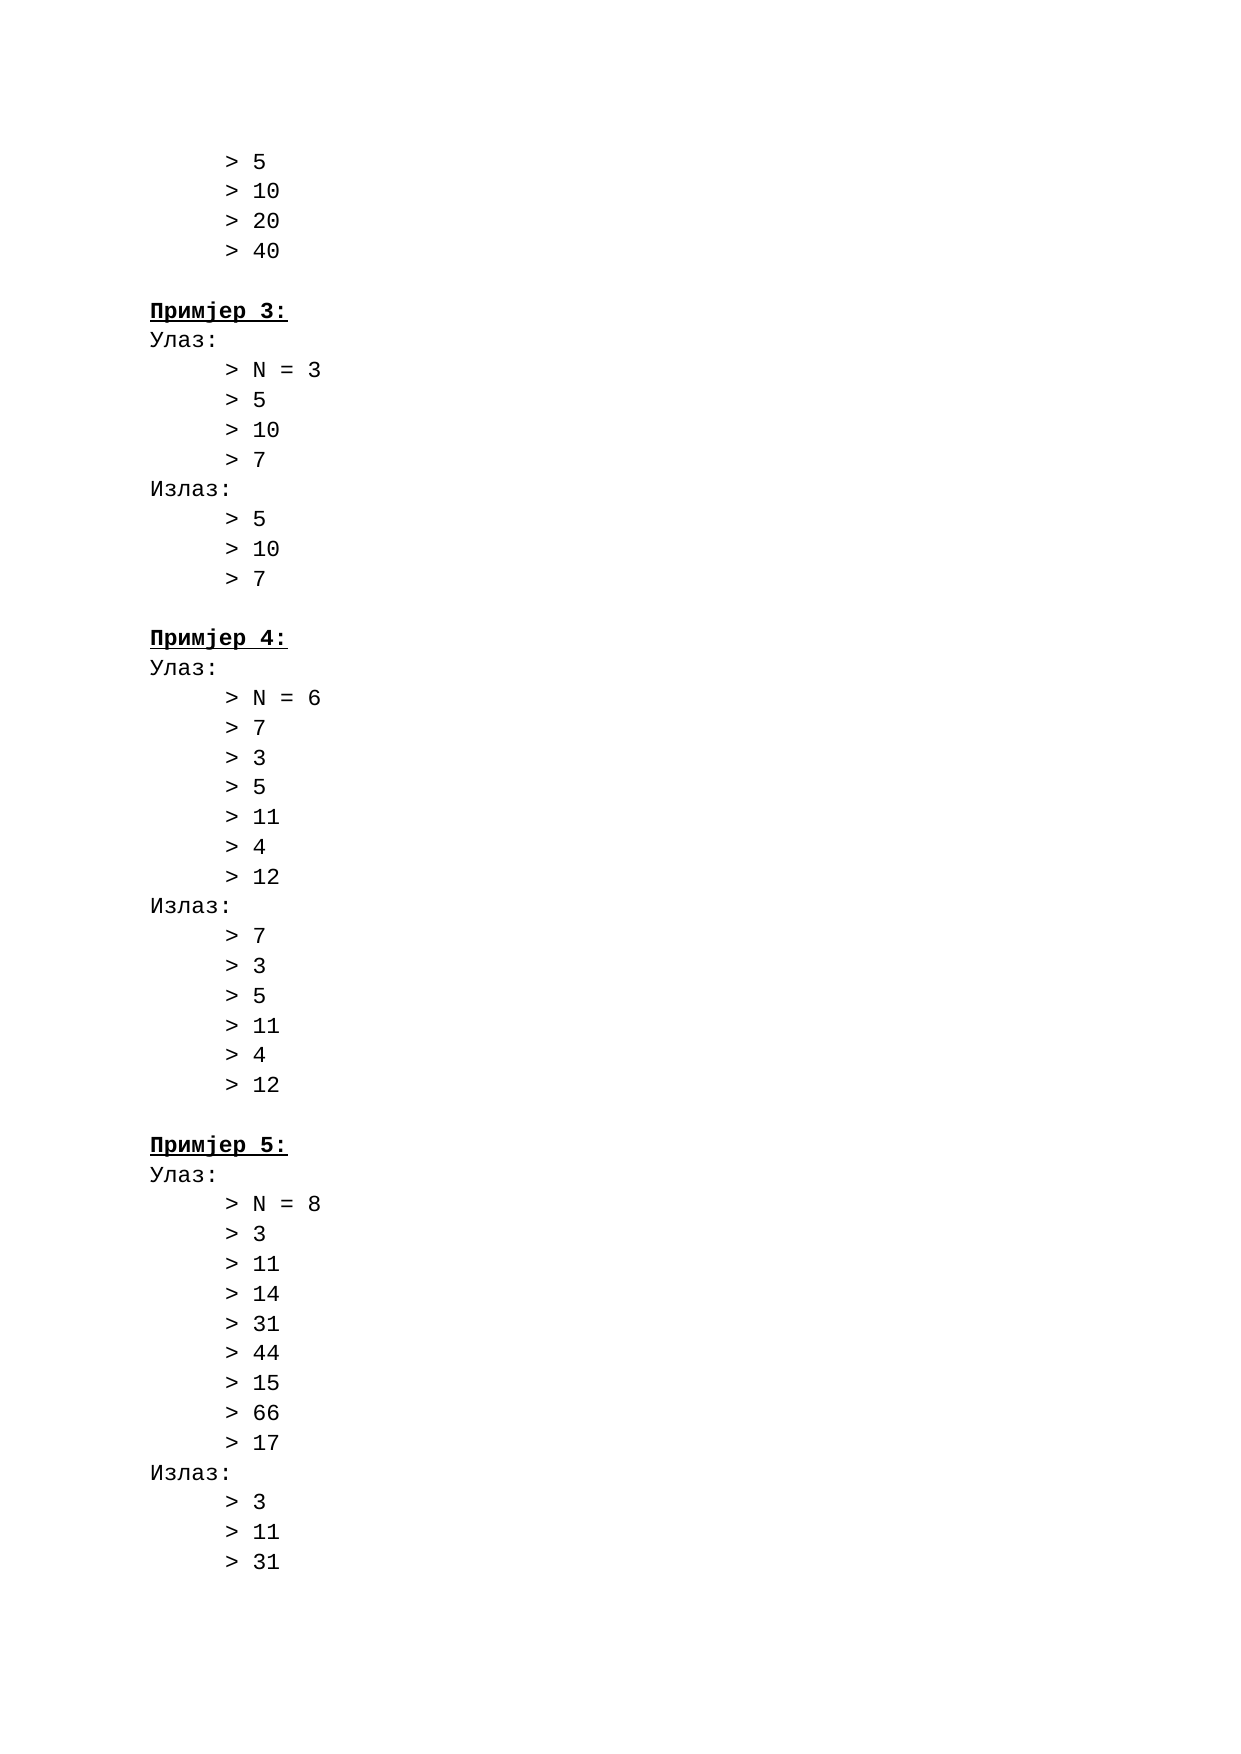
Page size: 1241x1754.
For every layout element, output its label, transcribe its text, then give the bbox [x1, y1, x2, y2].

text > 11 [150, 1014, 1090, 1040]
text > 10 [150, 418, 1090, 444]
text > 3 > 11 > 31 [150, 1491, 1090, 1576]
text > N = 8 > 3 [150, 1193, 1090, 1248]
text > 7 > 3 > 5 [150, 924, 1090, 1010]
text > N = 6 > 7 [150, 686, 1090, 742]
text Примјер 4: [150, 627, 1090, 653]
text > 7 [150, 448, 1090, 474]
text > 14 [150, 1282, 1090, 1308]
text Улаз: [150, 656, 1090, 682]
text Примјер 3: [150, 299, 1090, 325]
text > 40 [150, 239, 1090, 265]
text > 31 > 44 > 15 > 66 [150, 1312, 1090, 1427]
text > 4 > 12 [150, 1044, 1090, 1099]
text > 5 [150, 776, 1090, 802]
text > 3 [150, 746, 1090, 772]
text Примјер 5: [150, 1133, 1090, 1159]
text Излаз: [150, 895, 1090, 921]
text > 11 > 4 > 12 [150, 805, 1090, 891]
text Излаз: [150, 478, 1090, 504]
text > 11 [150, 1252, 1090, 1278]
text Улаз: [150, 329, 1090, 355]
text > 5 > 10 > 20 [150, 150, 1090, 236]
text Улаз: [150, 1163, 1090, 1189]
text > N = 3 > 5 [150, 358, 1090, 414]
text Излаз: [150, 1461, 1090, 1487]
text > 5 > 10 > 7 [150, 507, 1090, 593]
text > 17 [150, 1431, 1090, 1457]
